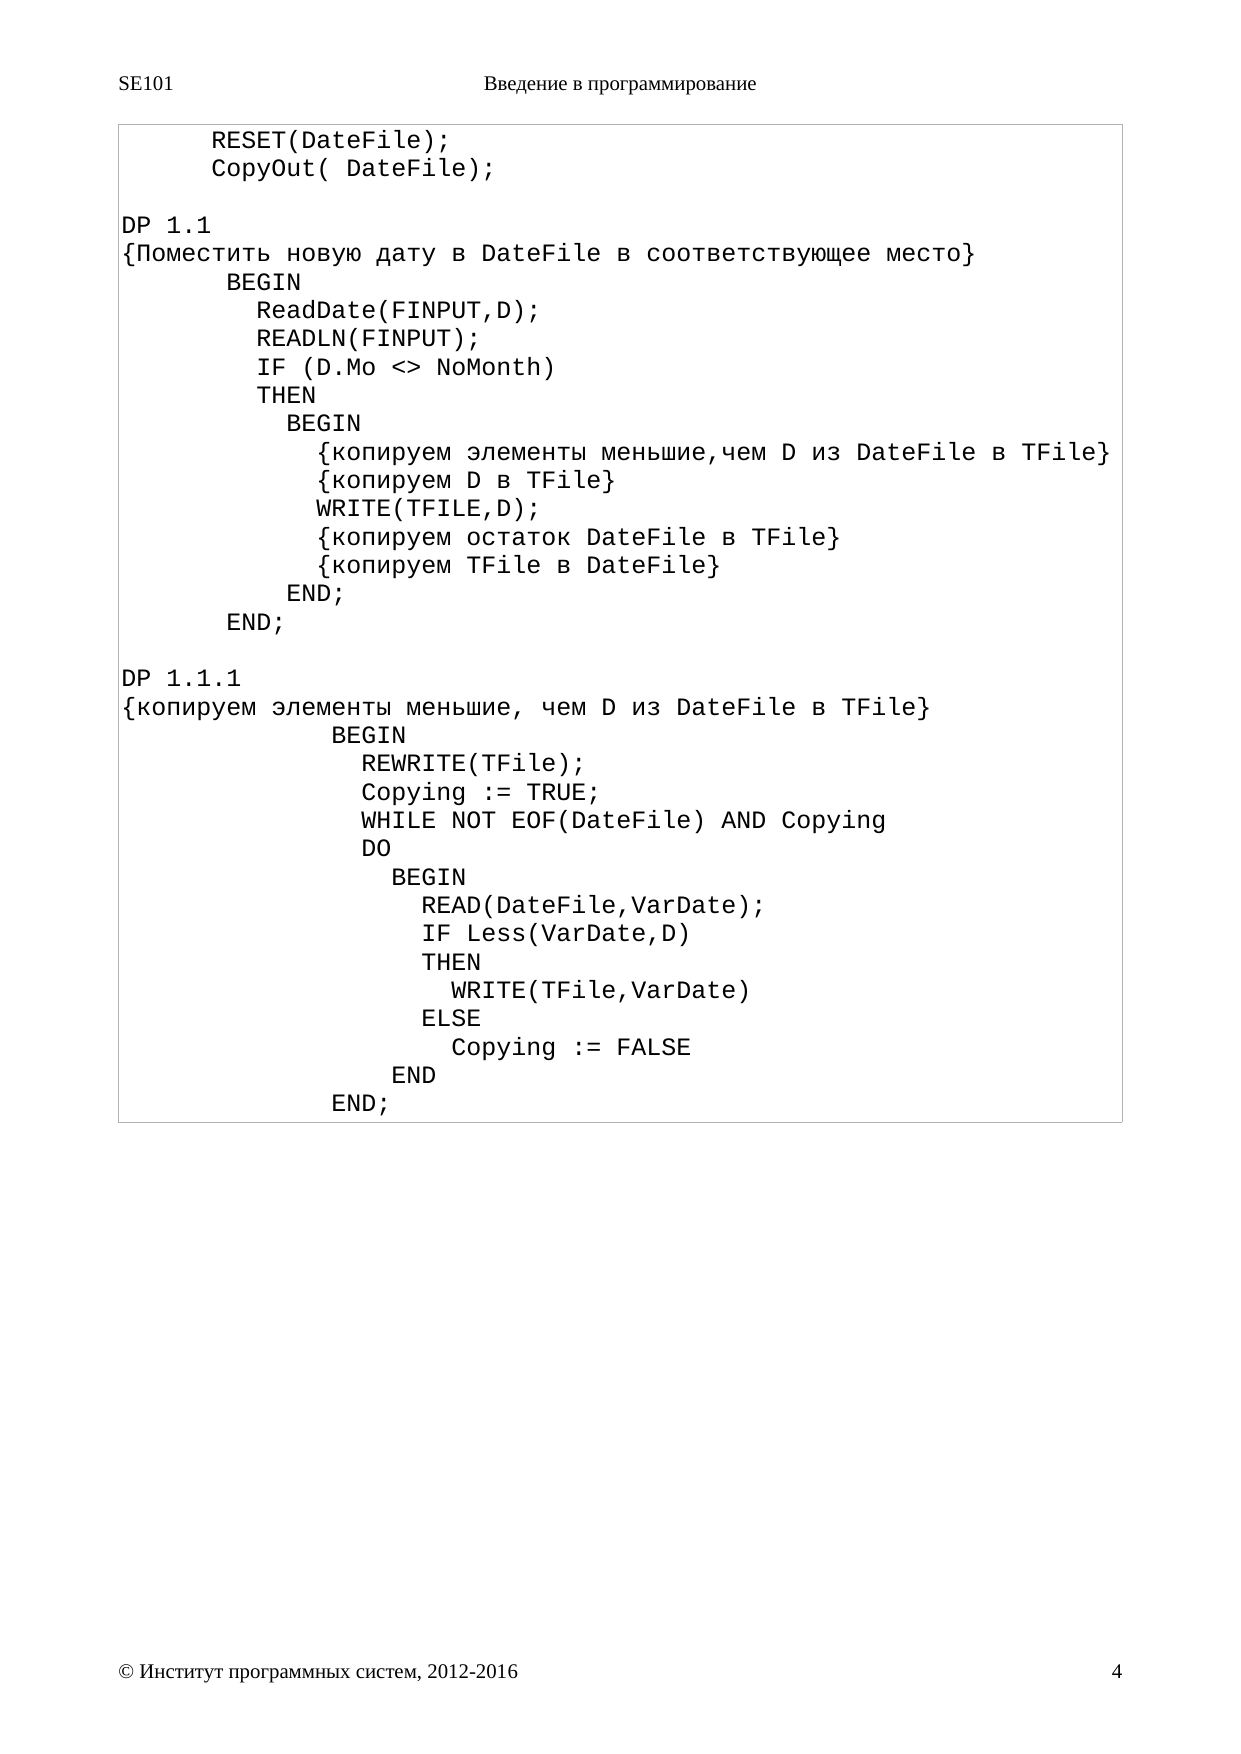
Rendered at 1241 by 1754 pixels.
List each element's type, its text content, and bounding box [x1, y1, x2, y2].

text BEGIN [119, 719, 1122, 748]
text DP 1.1.1 [119, 663, 1122, 691]
text END [119, 1059, 1122, 1088]
text {Поместить новую дату в DateFile в соответствующее место} [119, 238, 1122, 266]
text THEN [119, 379, 1122, 408]
text Copying := FALSE [119, 1031, 1122, 1059]
text {копируем D в TFile} [119, 464, 1122, 493]
text Copying := TRUE; [119, 776, 1122, 804]
text READ(DateFile,VarDate); [119, 889, 1122, 918]
text END; [119, 1088, 1122, 1122]
text DO [119, 833, 1122, 861]
text ELSE [119, 1003, 1122, 1031]
text WRITE(TFILE,D); [119, 493, 1122, 521]
text READLN(FINPUT); [119, 323, 1122, 351]
text ReadDate(FINPUT,D); [119, 294, 1122, 323]
text REWRITE(TFile); [119, 748, 1122, 776]
text {копируем элементы меньшие,чем D из DateFile в TFile} [119, 436, 1122, 464]
text {копируем остаток DateFile в TFile} [119, 521, 1122, 549]
text BEGIN [119, 266, 1122, 294]
text BEGIN [119, 408, 1122, 436]
text WRITE(TFile,VarDate) [119, 974, 1122, 1003]
text CopyOut( DateFile); [119, 153, 1122, 184]
text RESET(DateFile); [119, 125, 1122, 153]
text IF Less(VarDate,D) [119, 918, 1122, 946]
text {копируем элементы меньшие, чем D из DateFile в TFile} [119, 691, 1122, 719]
text {копируем TFile в DateFile} [119, 549, 1122, 578]
text THEN [119, 946, 1122, 974]
text END; [119, 578, 1122, 606]
text BEGIN [119, 861, 1122, 889]
text END; [119, 606, 1122, 637]
text IF (D.Mo <> NoMonth) [119, 351, 1122, 379]
text DP 1.1 [119, 209, 1122, 238]
text WHILE NOT EOF(DateFile) AND Copying [119, 804, 1122, 833]
